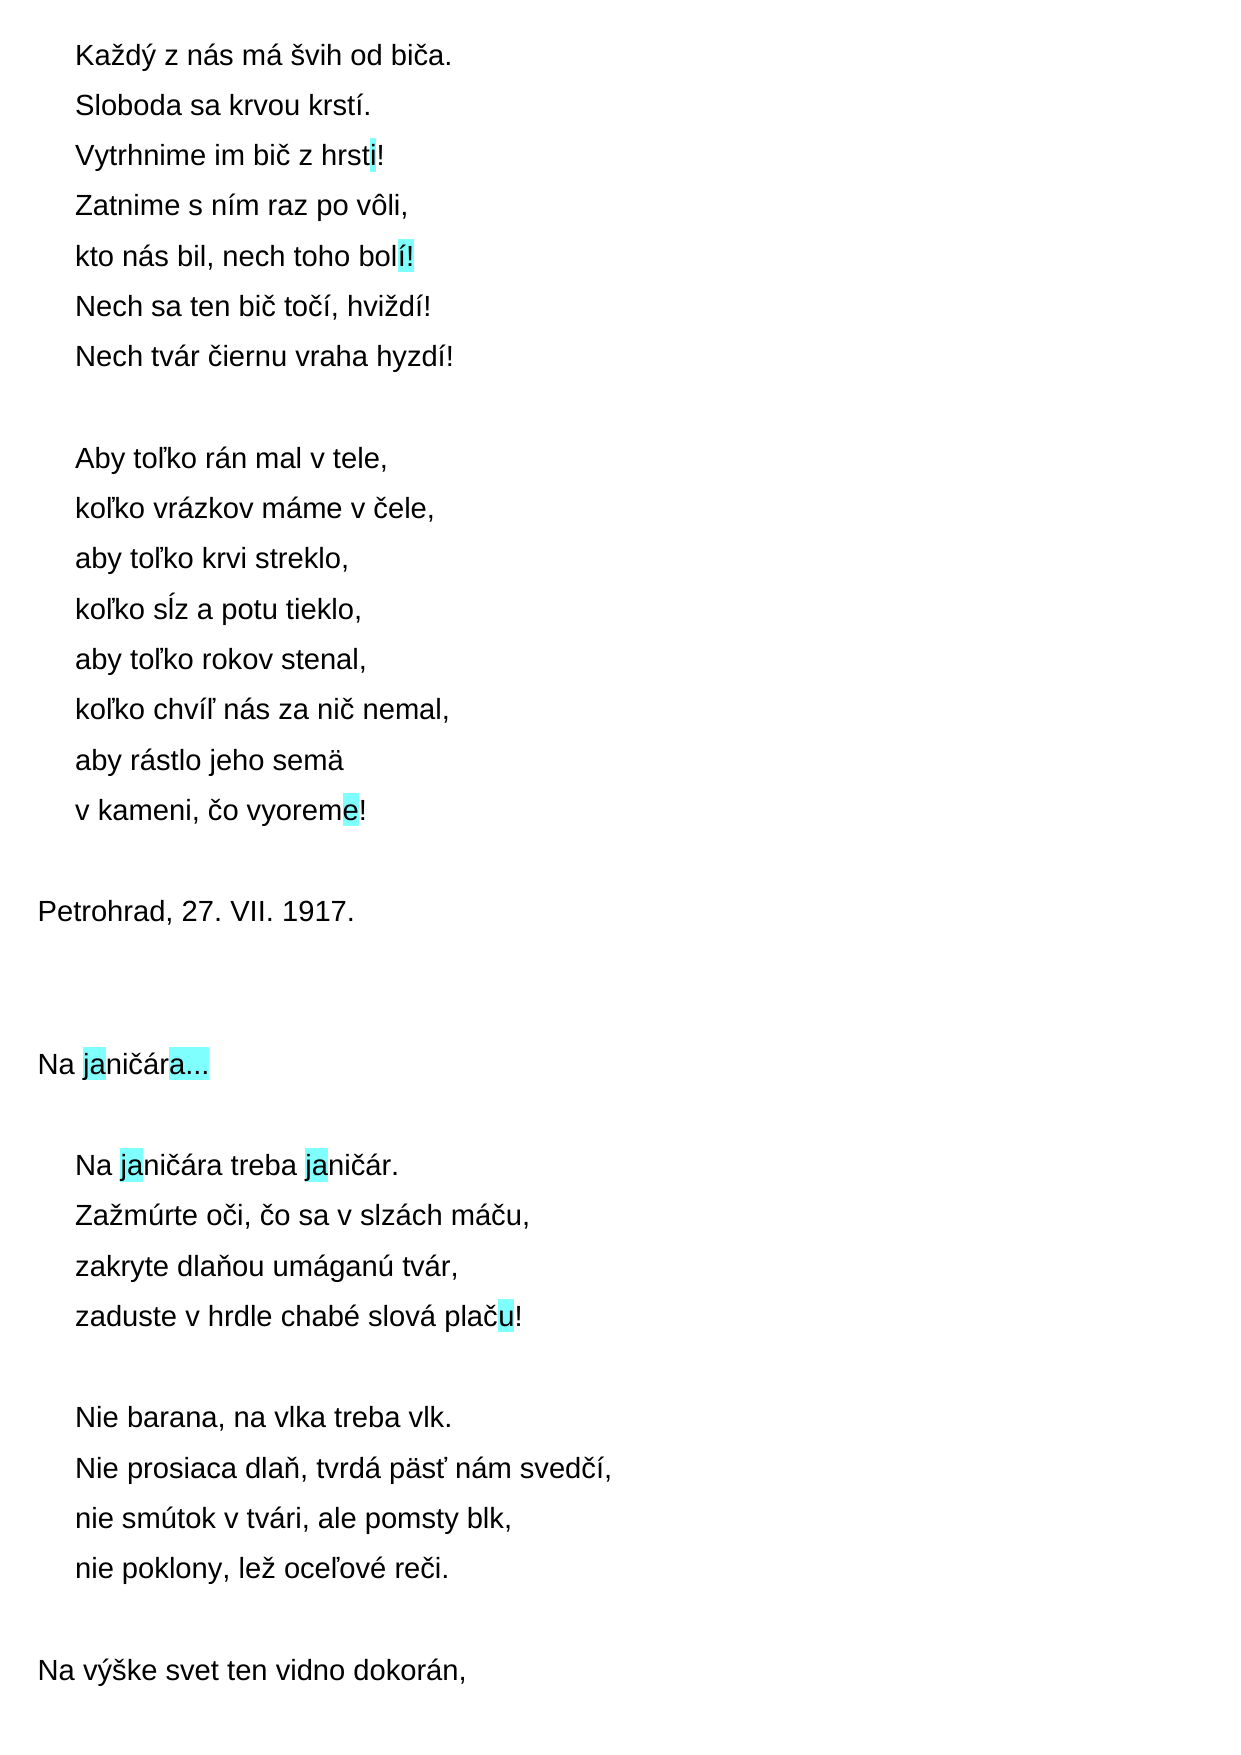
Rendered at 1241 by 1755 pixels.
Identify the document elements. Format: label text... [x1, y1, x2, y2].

text Petrohrad, 27. VII. 1917. [37, 894, 1136, 928]
text koľko chvíľ nás za nič nemal, [37, 692, 1136, 726]
text Na janičára treba janičár. [37, 1148, 1136, 1182]
text Na výške svet ten vidno dokorán, [37, 1653, 1136, 1686]
text zaduste v hrdle chabé slová plaču! [37, 1299, 1136, 1332]
text zakryte dlaňou umáganú tvár, [37, 1249, 1136, 1282]
text kto nás bil, nech toho bolí! [37, 239, 1136, 272]
text Nie prosiaca dlaň, tvrdá päsť nám svedčí, [37, 1451, 1136, 1484]
text aby toľko rokov stenal, [37, 642, 1136, 676]
text Aby toľko rán mal v tele, [37, 441, 1136, 474]
subtitle Na janičára... [37, 1047, 1136, 1080]
text koľko vrázkov máme v čele, [37, 491, 1136, 524]
text Nie barana, na vlka treba vlk. [37, 1400, 1136, 1434]
text koľko sĺz a potu tieklo, [37, 592, 1136, 625]
text Vytrhnime im bič z hrsti! [37, 138, 1136, 172]
text aby rástlo jeho semä [37, 743, 1136, 776]
text v kameni, čo vyoreme! [37, 793, 1136, 826]
text Zažmúrte oči, čo sa v slzách máču, [37, 1198, 1136, 1232]
text nie poklony, lež oceľové reči. [37, 1551, 1136, 1585]
text Nech tvár čiernu vraha hyzdí! [37, 339, 1136, 373]
text Nech sa ten bič točí, hviždí! [37, 289, 1136, 323]
text Sloboda sa krvou krstí. [37, 88, 1136, 121]
text aby toľko krvi streklo, [37, 541, 1136, 575]
text Zatnime s ním raz po vôli, [37, 188, 1136, 222]
text Každý z nás má švih od biča. [37, 37, 1136, 71]
text nie smútok v tvári, ale pomsty blk, [37, 1501, 1136, 1534]
